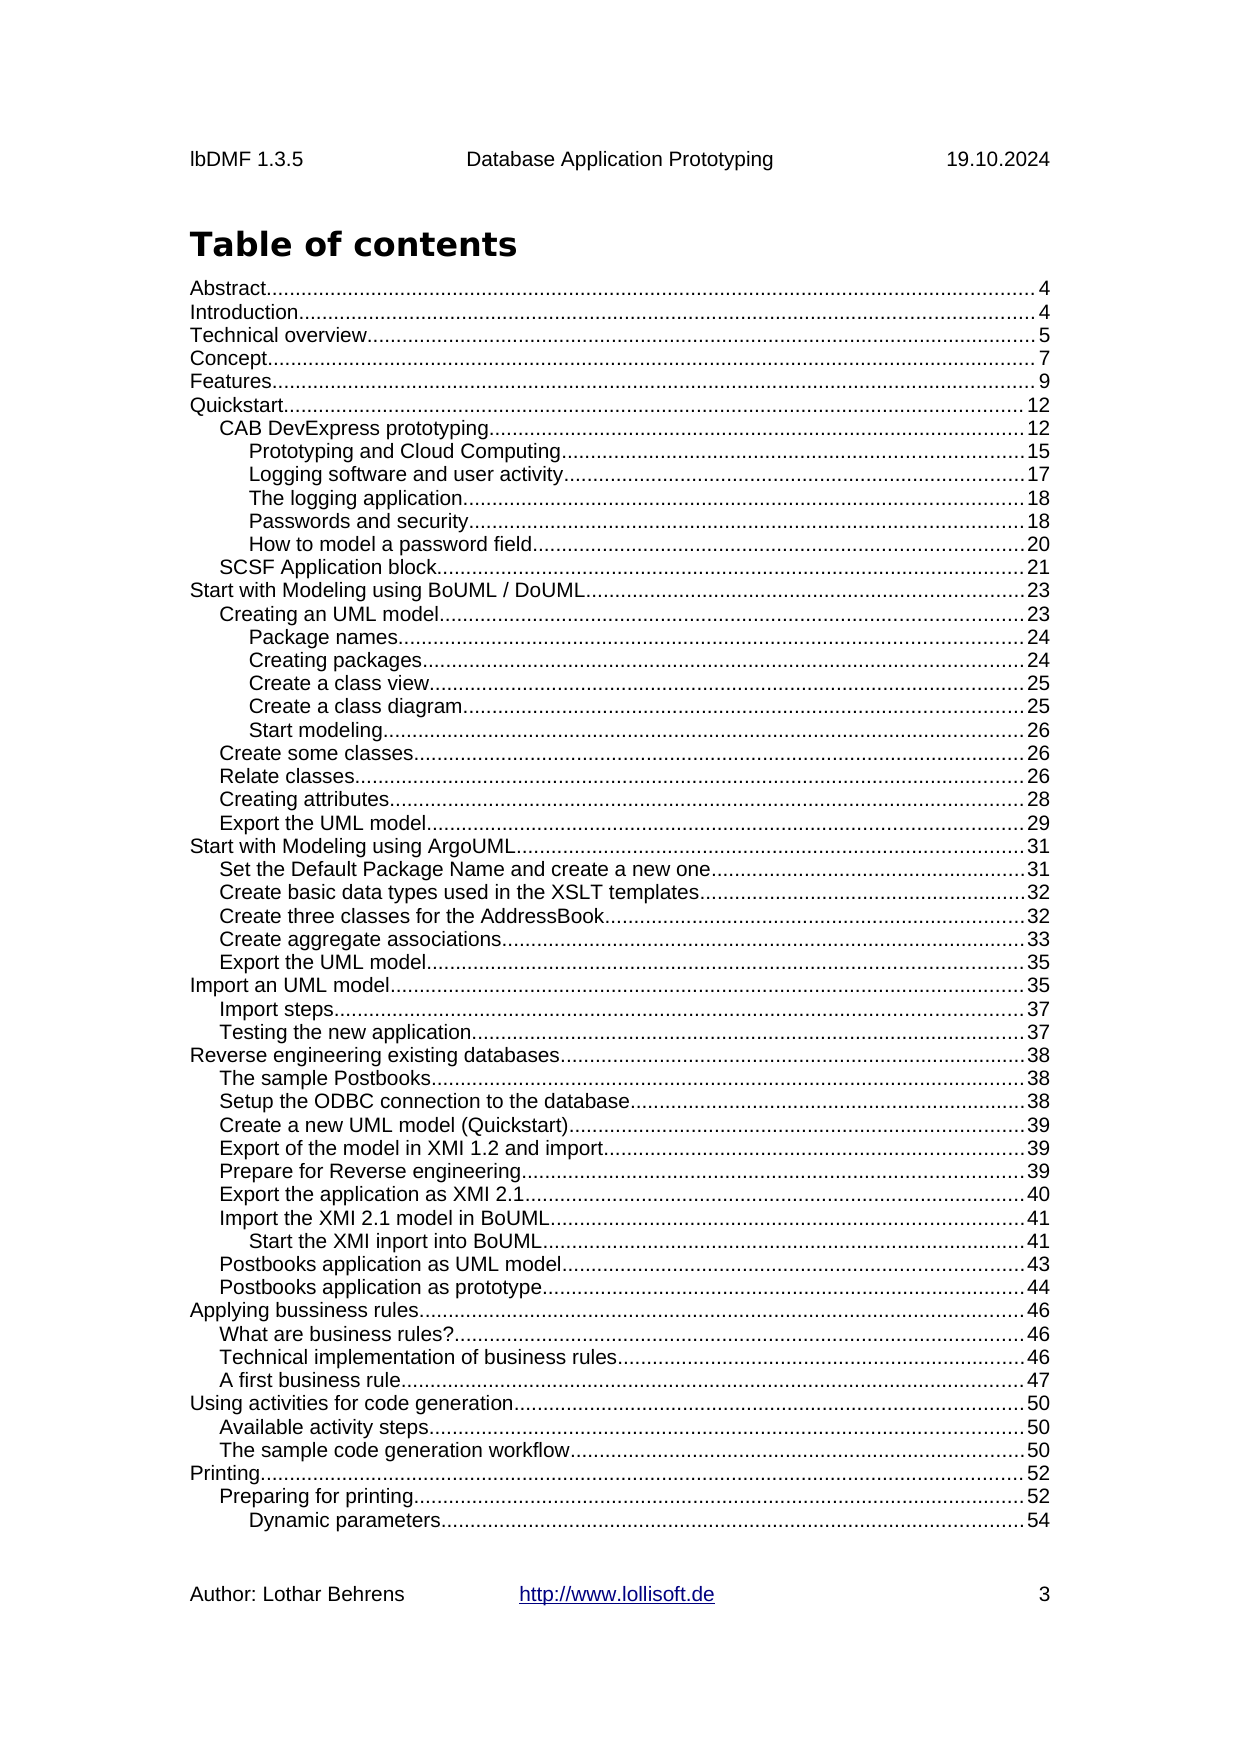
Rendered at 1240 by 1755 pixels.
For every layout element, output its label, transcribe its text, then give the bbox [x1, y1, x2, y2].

text The sample code generation workflow 50 [219, 1438, 1050, 1462]
text CAB DevExpress prototyping 12 [219, 416, 1050, 439]
text Testing the new application 37 [219, 1020, 1050, 1043]
text Create a new UML model (Quickstart) 39 [219, 1113, 1050, 1136]
subtitle Table of contents [189, 226, 1050, 264]
text The logging application 18 [248, 486, 1050, 509]
text Start the XMI inport into BoUML 41 [248, 1229, 1050, 1253]
text Logging software and user activity 17 [248, 463, 1050, 486]
text Technical implementation of business rules 46 [219, 1346, 1050, 1369]
text Import an UML model 35 [189, 974, 1050, 997]
text Prototyping and Cloud Computing 15 [248, 439, 1050, 463]
text Package names 24 [248, 625, 1050, 649]
text Reverse engineering existing databases 38 [189, 1043, 1050, 1067]
text Concept 7 [189, 347, 1050, 370]
text Creating packages 24 [248, 649, 1050, 672]
text Creating attributes 28 [219, 788, 1050, 811]
text What are business rules? 46 [219, 1322, 1050, 1346]
text The sample Postbooks 38 [219, 1067, 1050, 1090]
text Creating an UML model 23 [219, 602, 1050, 625]
text Printing 52 [189, 1462, 1050, 1485]
text Postbooks application as prototype 44 [219, 1276, 1050, 1299]
text Create basic data types used in the XSLT templates 32 [219, 881, 1050, 904]
text Relate classes 26 [219, 765, 1050, 788]
text Dynamic parameters 54 [248, 1508, 1050, 1531]
text Export the application as XMI 2.1 40 [219, 1183, 1050, 1206]
text SCSF Application block 21 [219, 556, 1050, 579]
text Export the UML model 29 [219, 811, 1050, 834]
text Available activity steps 50 [219, 1415, 1050, 1438]
text Start modeling 26 [248, 718, 1050, 742]
text Using activities for code generation 50 [189, 1392, 1050, 1415]
text Create a class diagram 25 [248, 695, 1050, 718]
text Start with Modeling using ArgoUML 31 [189, 834, 1050, 858]
text Introduction 4 [189, 300, 1050, 323]
text Features 9 [189, 370, 1050, 393]
text A first business rule 47 [219, 1369, 1050, 1392]
text Create some classes 26 [219, 742, 1050, 765]
text Setup the ODBC connection to the database 38 [219, 1090, 1050, 1113]
text Set the Default Package Name and create a new one 31 [219, 858, 1050, 881]
text Start with Modeling using BoUML / DoUML 23 [189, 579, 1050, 602]
text Create three classes for the AddressBook 32 [219, 904, 1050, 927]
text Export of the model in XMI 1.2 and import 39 [219, 1136, 1050, 1160]
text Applying bussiness rules 46 [189, 1299, 1050, 1322]
text How to model a password field 20 [248, 532, 1050, 556]
text Prepare for Reverse engineering 39 [219, 1160, 1050, 1183]
text Create a class view 25 [248, 672, 1050, 695]
text Import steps 37 [219, 997, 1050, 1020]
text Create aggregate associations 33 [219, 927, 1050, 951]
text Quickstart 12 [189, 393, 1050, 416]
text Export the UML model 35 [219, 951, 1050, 974]
text Technical overview 5 [189, 323, 1050, 347]
text Preparing for printing 52 [219, 1485, 1050, 1508]
text Abstract 4 [189, 277, 1050, 300]
text Passwords and security 18 [248, 509, 1050, 532]
text Postbooks application as UML model 43 [219, 1253, 1050, 1276]
text Import the XMI 2.1 model in BoUML 41 [219, 1206, 1050, 1229]
